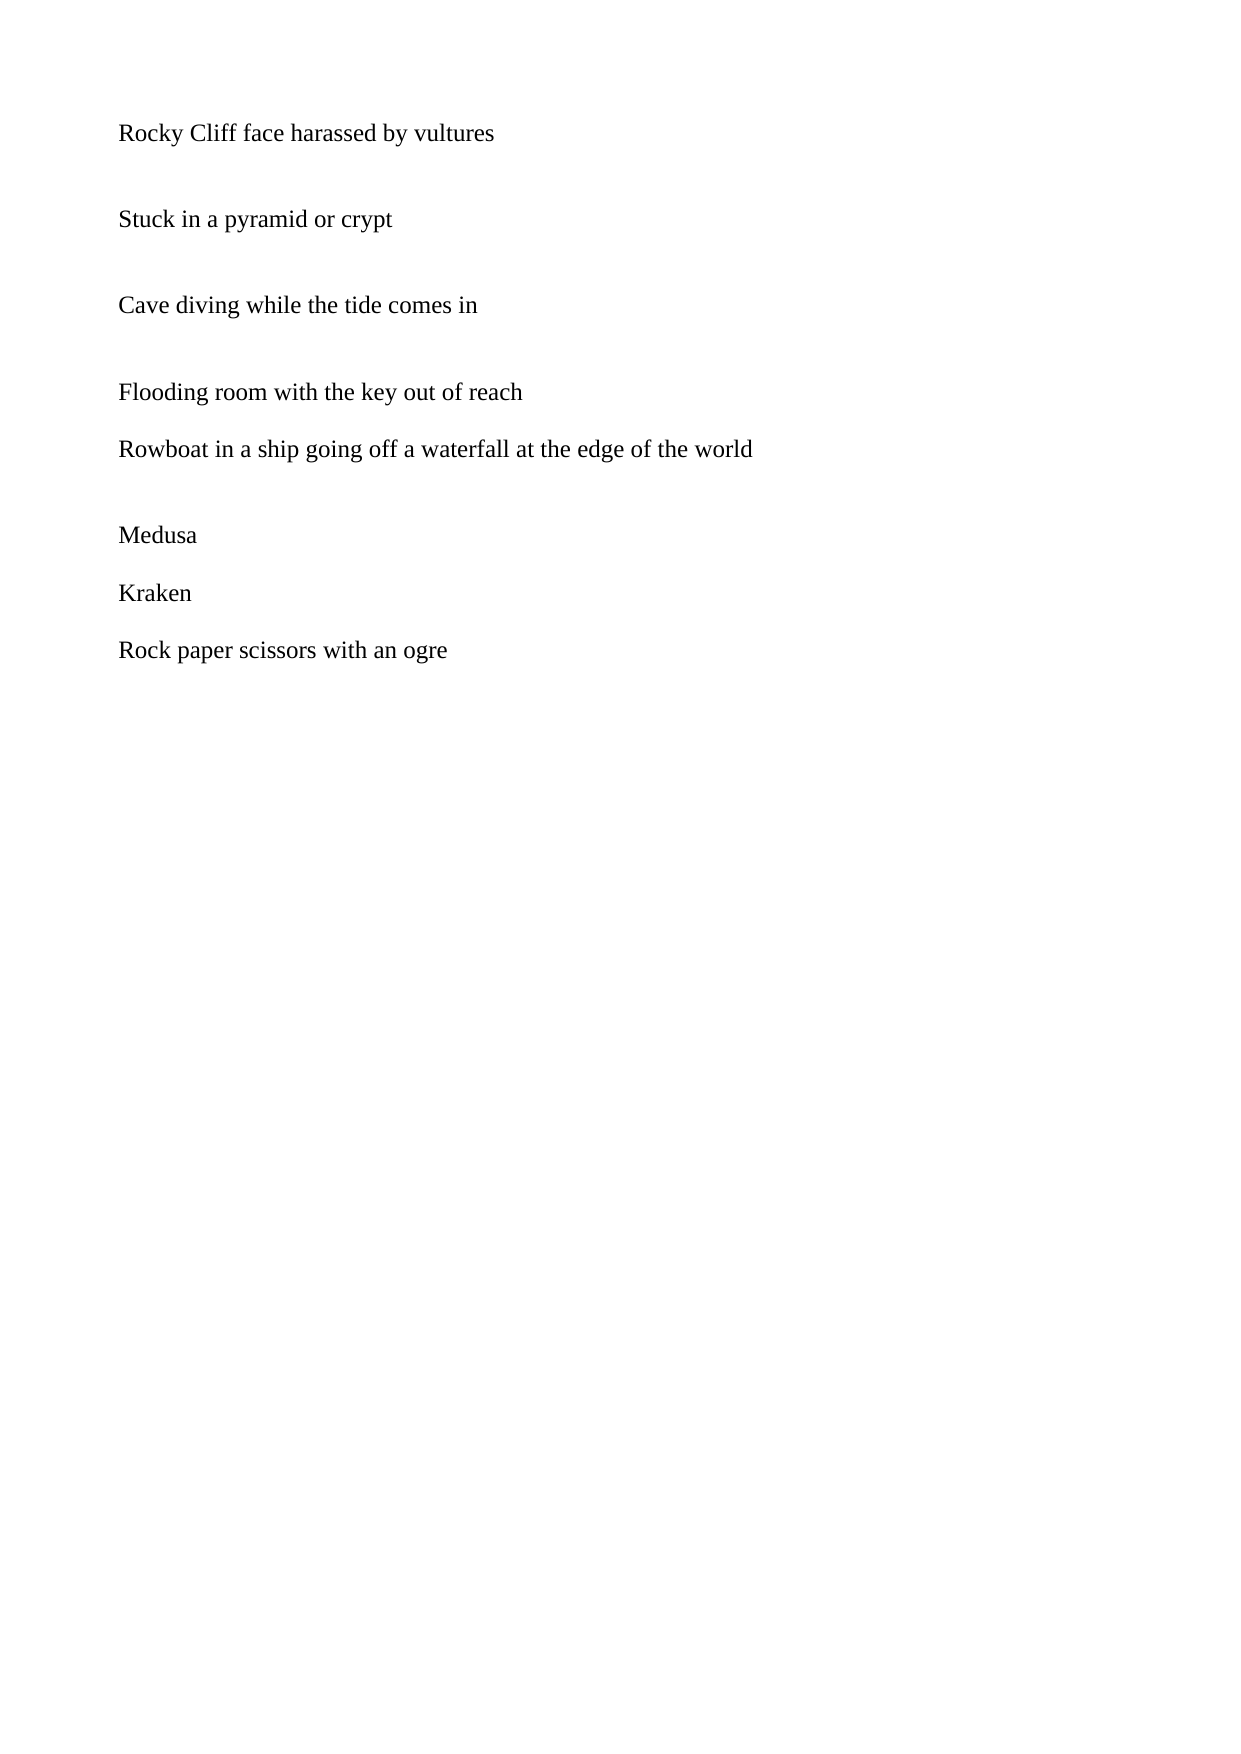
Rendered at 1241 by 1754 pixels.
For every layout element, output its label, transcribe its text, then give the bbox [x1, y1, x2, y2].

text Rocky Cliff face harassed by vultures Stuck in a pyramid or crypt Cave diving while the tide comes in Flooding room with the key out of reach Rowboat in a ship going off a waterfall at the edge of the world Medusa Kraken Rock paper scissors with an ogre [118, 118, 1122, 664]
